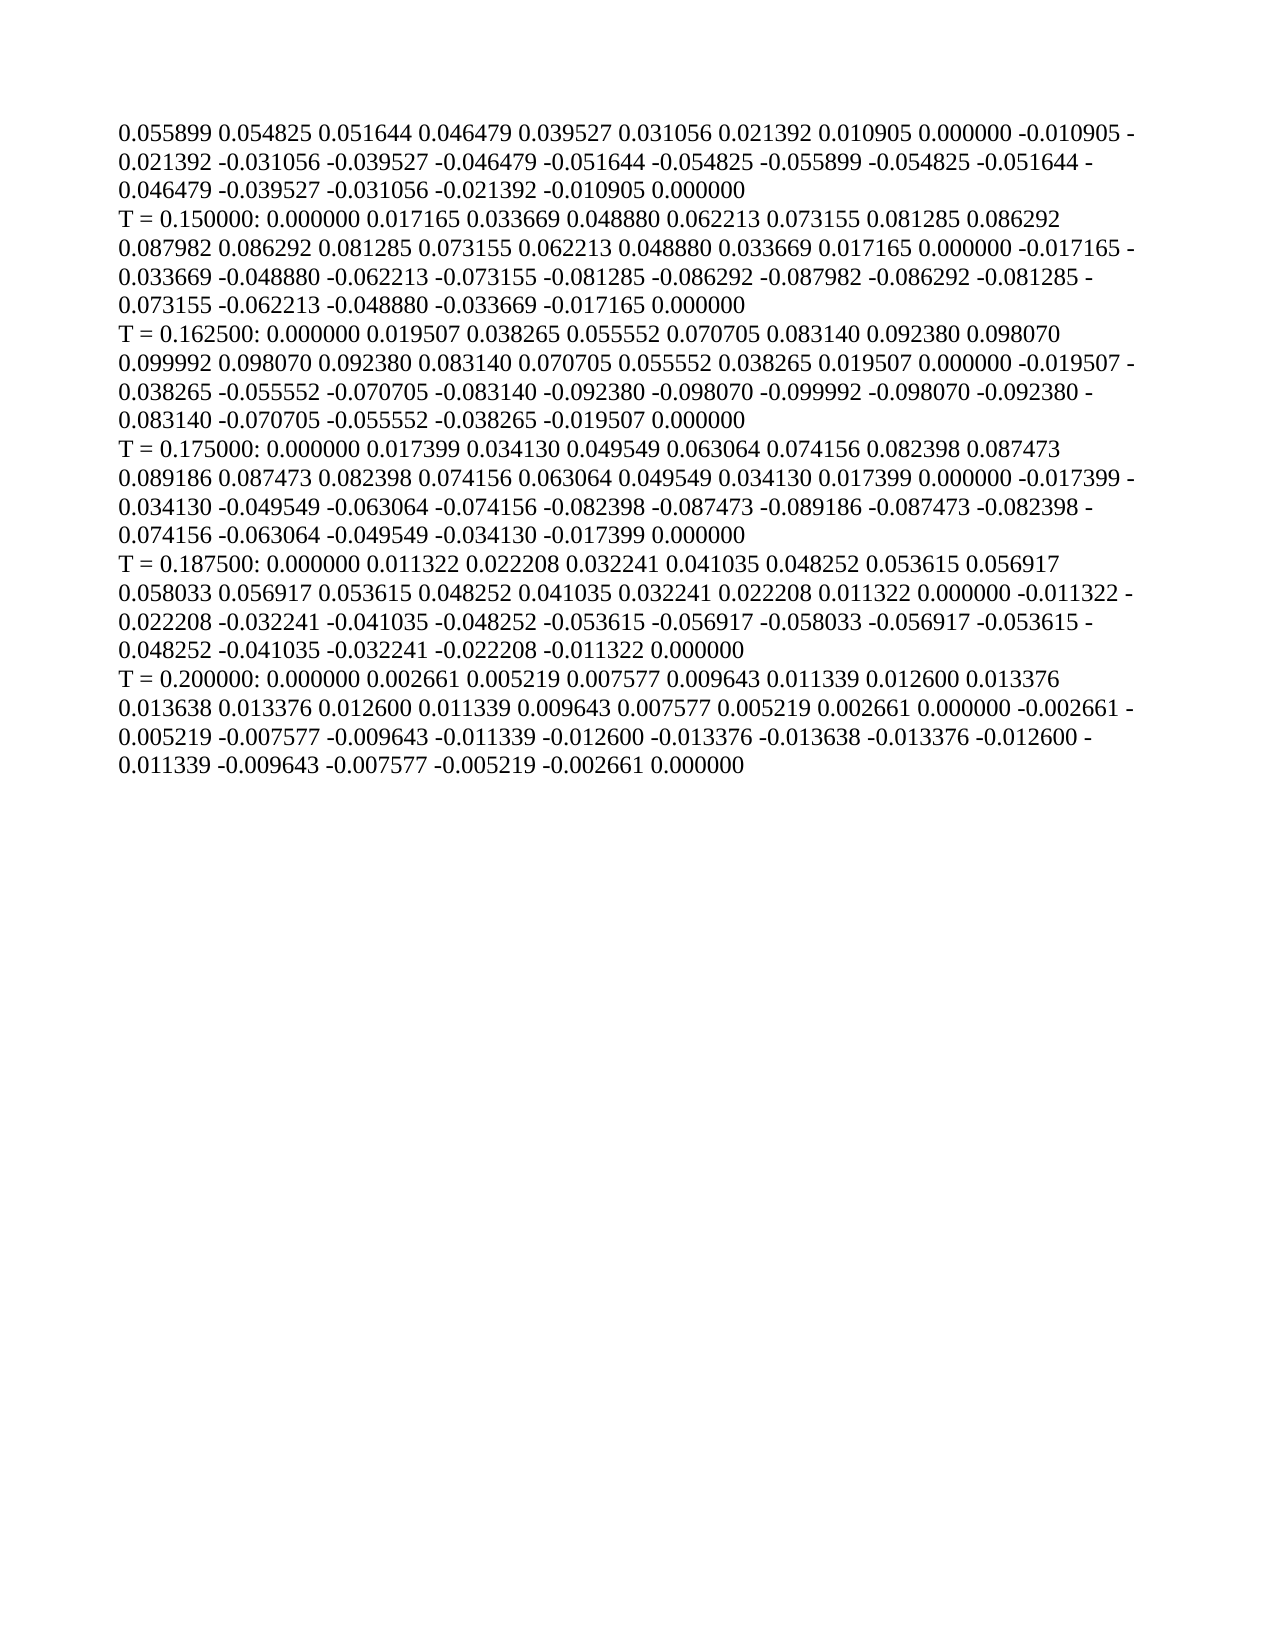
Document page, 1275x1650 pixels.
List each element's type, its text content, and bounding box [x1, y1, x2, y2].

text T = 0.200000: 0.000000 0.002661 0.005219 0.007577 0.009643 0.011339 0.012600 0.013376 0.013638 0.013376 0.012600 0.011339 0.009643 0.007577 0.005219 0.002661 0.000000 -0.002661 -0.005219 -0.007577 -0.009643 -0.011339 -0.012600 -0.013376 -0.013638 -0.013376 -0.012600 -0.011339 -0.009643 -0.007577 -0.005219 -0.002661 0.000000 [118, 664, 1157, 779]
text T = 0.150000: 0.000000 0.017165 0.033669 0.048880 0.062213 0.073155 0.081285 0.086292 0.087982 0.086292 0.081285 0.073155 0.062213 0.048880 0.033669 0.017165 0.000000 -0.017165 -0.033669 -0.048880 -0.062213 -0.073155 -0.081285 -0.086292 -0.087982 -0.086292 -0.081285 -0.073155 -0.062213 -0.048880 -0.033669 -0.017165 0.000000 [118, 204, 1157, 319]
text T = 0.175000: 0.000000 0.017399 0.034130 0.049549 0.063064 0.074156 0.082398 0.087473 0.089186 0.087473 0.082398 0.074156 0.063064 0.049549 0.034130 0.017399 0.000000 -0.017399 -0.034130 -0.049549 -0.063064 -0.074156 -0.082398 -0.087473 -0.089186 -0.087473 -0.082398 -0.074156 -0.063064 -0.049549 -0.034130 -0.017399 0.000000 [118, 434, 1157, 549]
text T = 0.187500: 0.000000 0.011322 0.022208 0.032241 0.041035 0.048252 0.053615 0.056917 0.058033 0.056917 0.053615 0.048252 0.041035 0.032241 0.022208 0.011322 0.000000 -0.011322 -0.022208 -0.032241 -0.041035 -0.048252 -0.053615 -0.056917 -0.058033 -0.056917 -0.053615 -0.048252 -0.041035 -0.032241 -0.022208 -0.011322 0.000000 [118, 549, 1157, 664]
text T = 0.162500: 0.000000 0.019507 0.038265 0.055552 0.070705 0.083140 0.092380 0.098070 0.099992 0.098070 0.092380 0.083140 0.070705 0.055552 0.038265 0.019507 0.000000 -0.019507 -0.038265 -0.055552 -0.070705 -0.083140 -0.092380 -0.098070 -0.099992 -0.098070 -0.092380 -0.083140 -0.070705 -0.055552 -0.038265 -0.019507 0.000000 [118, 319, 1157, 434]
text 0.055899 0.054825 0.051644 0.046479 0.039527 0.031056 0.021392 0.010905 0.000000 -0.010905 -0.021392 -0.031056 -0.039527 -0.046479 -0.051644 -0.054825 -0.055899 -0.054825 -0.051644 -0.046479 -0.039527 -0.031056 -0.021392 -0.010905 0.000000 [118, 118, 1157, 204]
